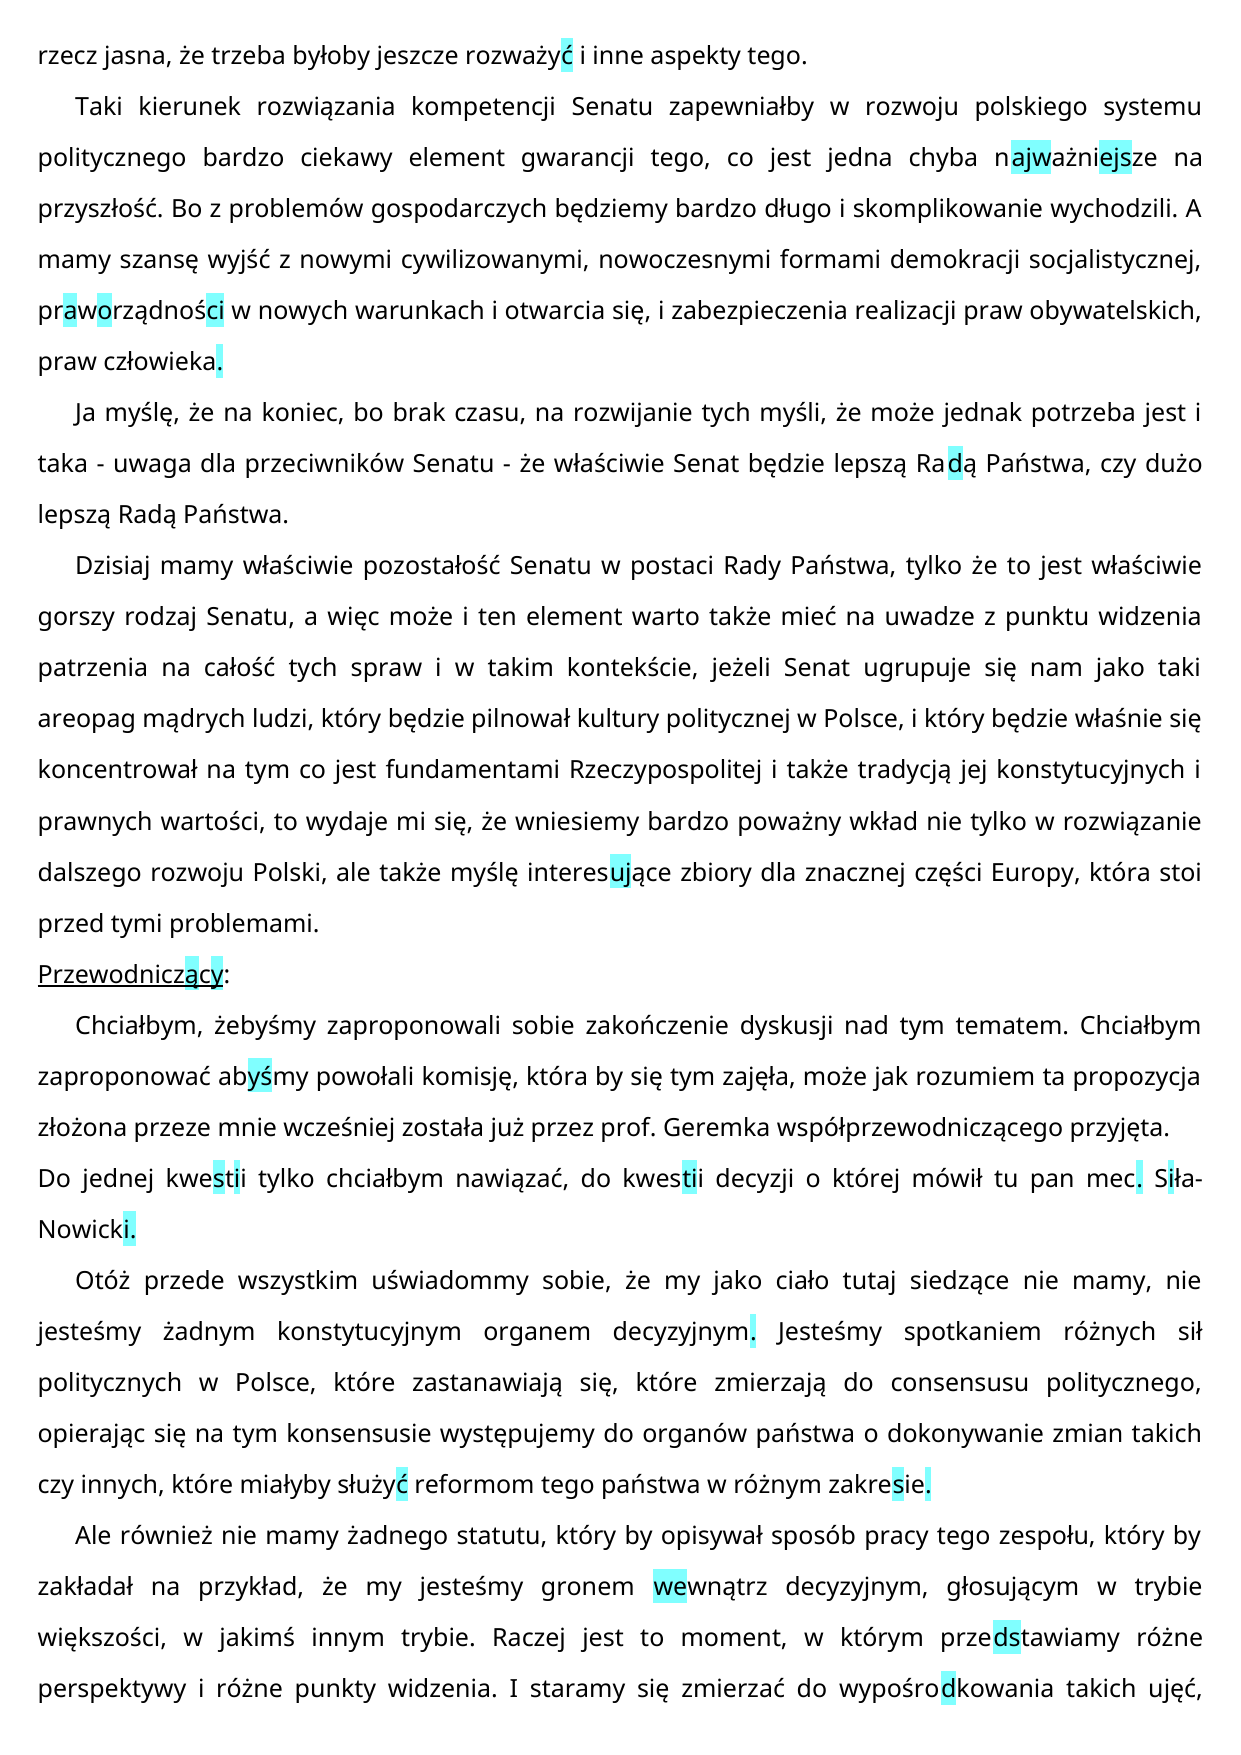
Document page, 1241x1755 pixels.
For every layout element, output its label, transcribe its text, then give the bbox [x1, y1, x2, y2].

text rzecz jasna, że trzeba byłoby jeszcze rozważyć i inne aspekty tego. [37, 37, 1203, 72]
text Taki kierunek rozwiązania kompetencji Senatu zapewniałby w rozwoju polskiego systemu politycznego bardzo ciekawy element gwarancji tego, co jest jedna chyba najważniejsze na przyszłość. Bo z problemów gospodarczych będziemy bardzo długo i skomplikowanie wychodzili. A mamy szansę wyjść z nowymi cywilizowanymi, nowoczesnymi formami demokracji socjalistycznej, praworządności w nowych warunkach i otwarcia się, i zabezpieczenia realizacji praw obywatelskich, praw człowieka. [37, 88, 1203, 378]
text Ja myślę, że na koniec, bo brak czasu, na rozwijanie tych myśli, że może jednak potrzeba jest i taka - uwaga dla przeciwników Senatu - że właściwie Senat będzie lepszą Radą Państwa, czy dużo lepszą Radą Państwa. [37, 395, 1203, 531]
text Przewodniczący: [37, 956, 1203, 990]
text Do jednej kwestii tylko chciałbym nawiązać, do kwestii decyzji o której mówił tu pan mec. Siła-Nowicki. [37, 1160, 1203, 1246]
text Otóż przede wszystkim uświadommy sobie, że my jako ciało tutaj siedzące nie mamy, nie jesteśmy żadnym konstytucyjnym organem decyzyjnym. Jesteśmy spotkaniem różnych sił politycznych w Polsce, które zastanawiają się, które zmierzają do consensusu politycznego, opierając się na tym konsensusie występujemy do organów państwa o dokonywanie zmian takich czy innych, które miałyby służyć reformom tego państwa w różnym zakresie. [37, 1262, 1203, 1501]
text Dzisiaj mamy właściwie pozostałość Senatu w postaci Rady Państwa, tylko że to jest właściwie gorszy rodzaj Senatu, a więc może i ten element warto także mieć na uwadze z punktu widzenia patrzenia na całość tych spraw i w takim kontekście, jeżeli Senat ugrupuje się nam jako taki areopag mądrych ludzi, który będzie pilnował kultury politycznej w Polsce, i który będzie właśnie się koncentrował na tym co jest fundamentami Rzeczypospolitej i także tradycją jej konstytucyjnych i prawnych wartości, to wydaje mi się, że wniesiemy bardzo poważny wkład nie tylko w rozwiązanie dalszego rozwoju Polski, ale także myślę interesujące zbiory dla znacznej części Europy, która stoi przed tymi problemami. [37, 548, 1203, 939]
text Ale również nie mamy żadnego statutu, który by opisywał sposób pracy tego zespołu, który by zakładał na przykład, że my jesteśmy gronem wewnątrz decyzyjnym, głosującym w trybie większości, w jakimś innym trybie. Raczej jest to moment, w którym przedstawiamy różne perspektywy i różne punkty widzenia. I staramy się zmierzać do wypośrodkowania takich ujęć, [37, 1518, 1203, 1705]
text Chciałbym, żebyśmy zaproponowali sobie zakończenie dyskusji nad tym tematem. Chciałbym zaproponować abyśmy powołali komisję, która by się tym zajęła, może jak rozumiem ta propozycja złożona przeze mnie wcześniej została już przez prof. Geremka współprzewodniczącego przyjęta. [37, 1007, 1203, 1143]
